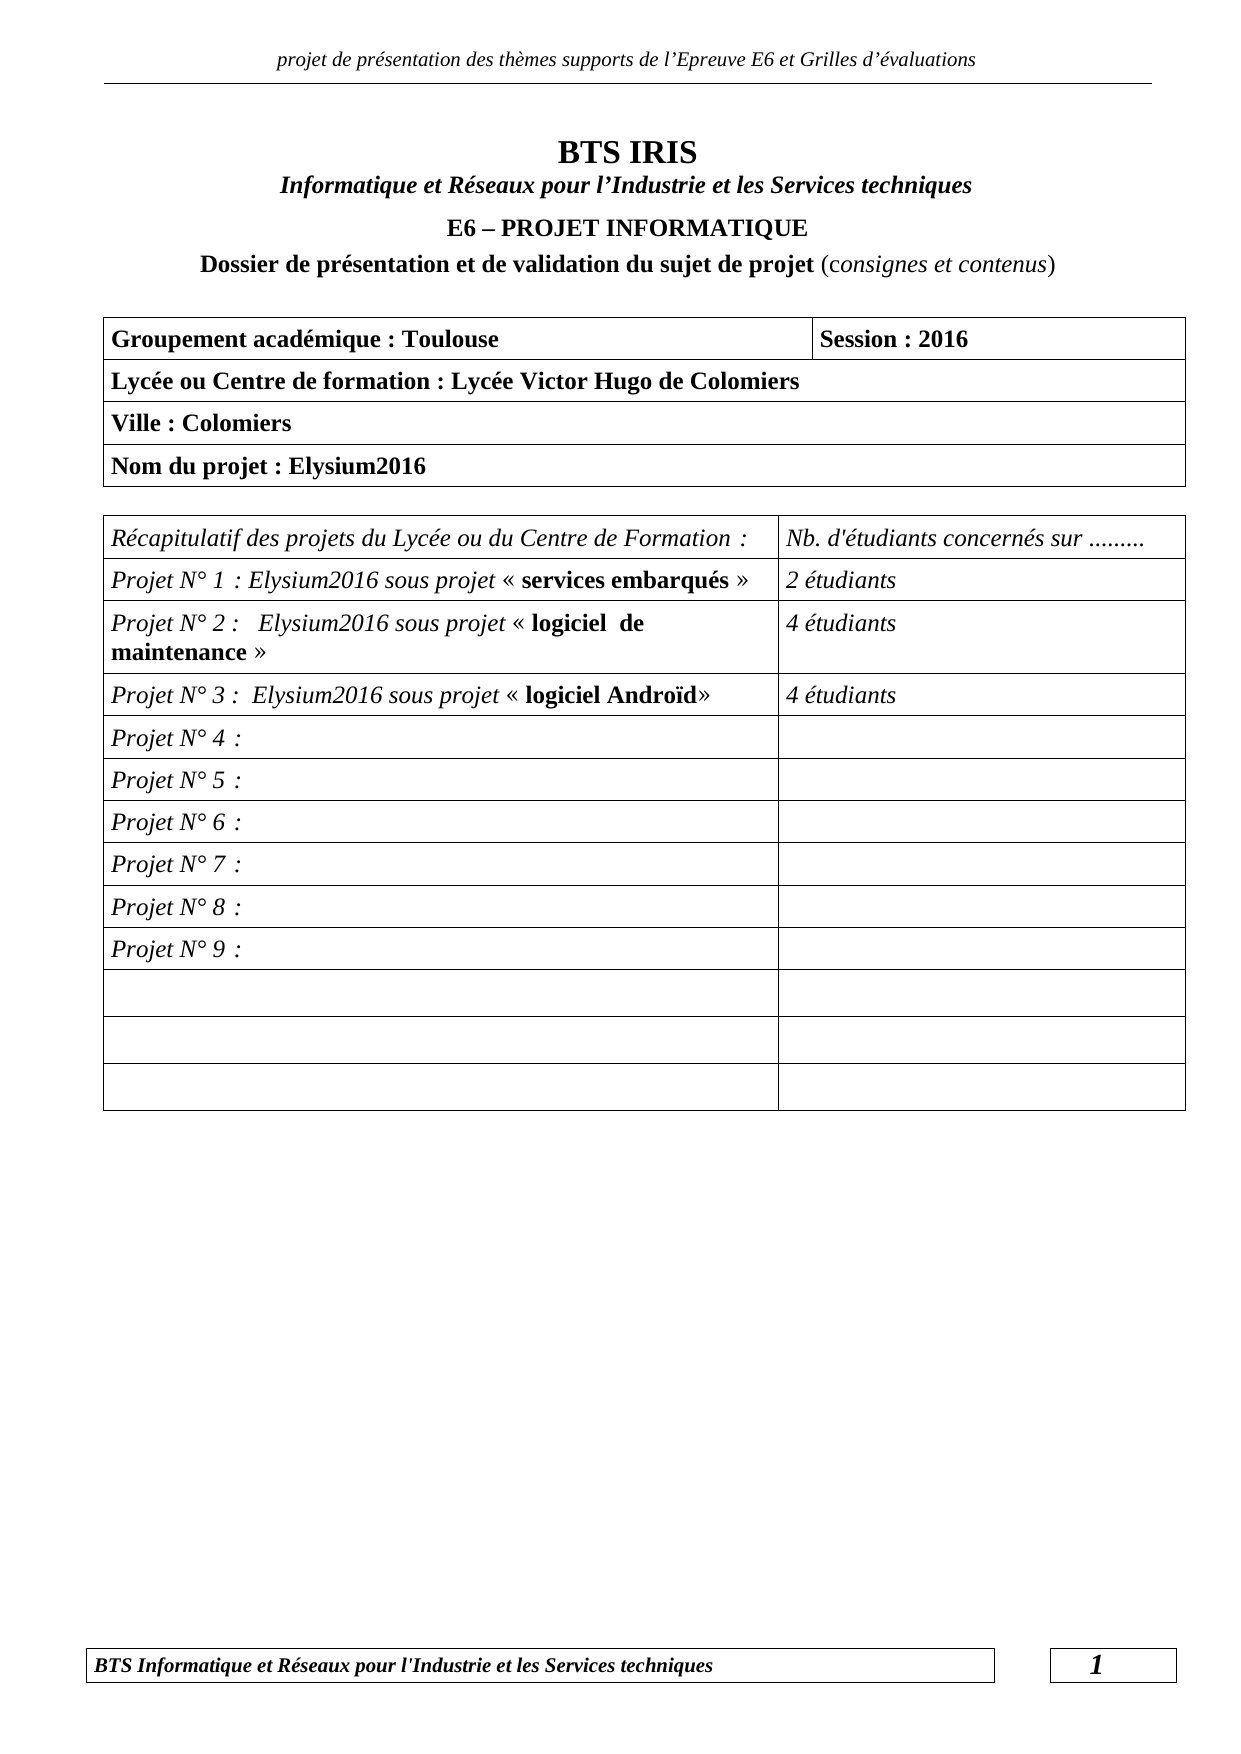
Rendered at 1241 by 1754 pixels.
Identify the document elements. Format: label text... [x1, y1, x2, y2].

table_cell Ville : Colomiers [104, 402, 1185, 443]
table_cell Nom du projet : Elysium2016 [104, 445, 1185, 486]
table_header Session : 2016 [813, 318, 1185, 359]
table_header Récapitulatif des projets du Lycée ou du Centre de Formation : [104, 516, 778, 558]
table_cell [779, 1064, 1185, 1110]
table_cell [779, 1017, 1185, 1063]
table_cell Projet N° 5 : [104, 759, 778, 800]
table_cell 4 étudiants [779, 674, 1185, 715]
table_cell Projet N° 2 : Elysium2016 sous projet « logiciel de maintenance » [104, 601, 778, 672]
table_cell [779, 886, 1185, 927]
table_cell Projet N° 7 : [104, 843, 778, 884]
table_cell Projet N° 4 : [104, 716, 778, 758]
table_cell Projet N° 6 : [104, 801, 778, 842]
table_cell [779, 759, 1185, 800]
table_cell [104, 970, 778, 1016]
table_cell 4 étudiants [779, 601, 1185, 672]
text Dossier de présentation et de validation du sujet de projet (consignes et contenus) [103, 249, 1152, 278]
table_cell [779, 843, 1185, 884]
table_cell Lycée ou Centre de formation : Lycée Victor Hugo de Colomiers [104, 360, 1185, 401]
table_cell Projet N° 8 : [104, 886, 778, 927]
table_cell [779, 928, 1185, 969]
table_cell 2 étudiants [779, 559, 1185, 600]
table_cell [779, 970, 1185, 1016]
table_cell [104, 1064, 778, 1110]
table_header Groupement académique : Toulouse [104, 318, 812, 359]
table_cell Projet N° 3 : Elysium2016 sous projet « logiciel Androïd» [104, 674, 778, 715]
table_cell [104, 1017, 778, 1063]
table_cell [779, 801, 1185, 842]
table_cell [779, 716, 1185, 758]
table_cell Projet N° 1 : Elysium2016 sous projet « services embarqués » [104, 559, 778, 600]
text E6 – PROJET INFORMATIQUE [103, 213, 1152, 242]
table_cell Projet N° 9 : [104, 928, 778, 969]
text BTS IRIS Informatique et Réseaux pour l’Industrie et les Services techniques [103, 132, 1152, 199]
table_header Nb. d'étudiants concernés sur ......... [779, 516, 1185, 558]
